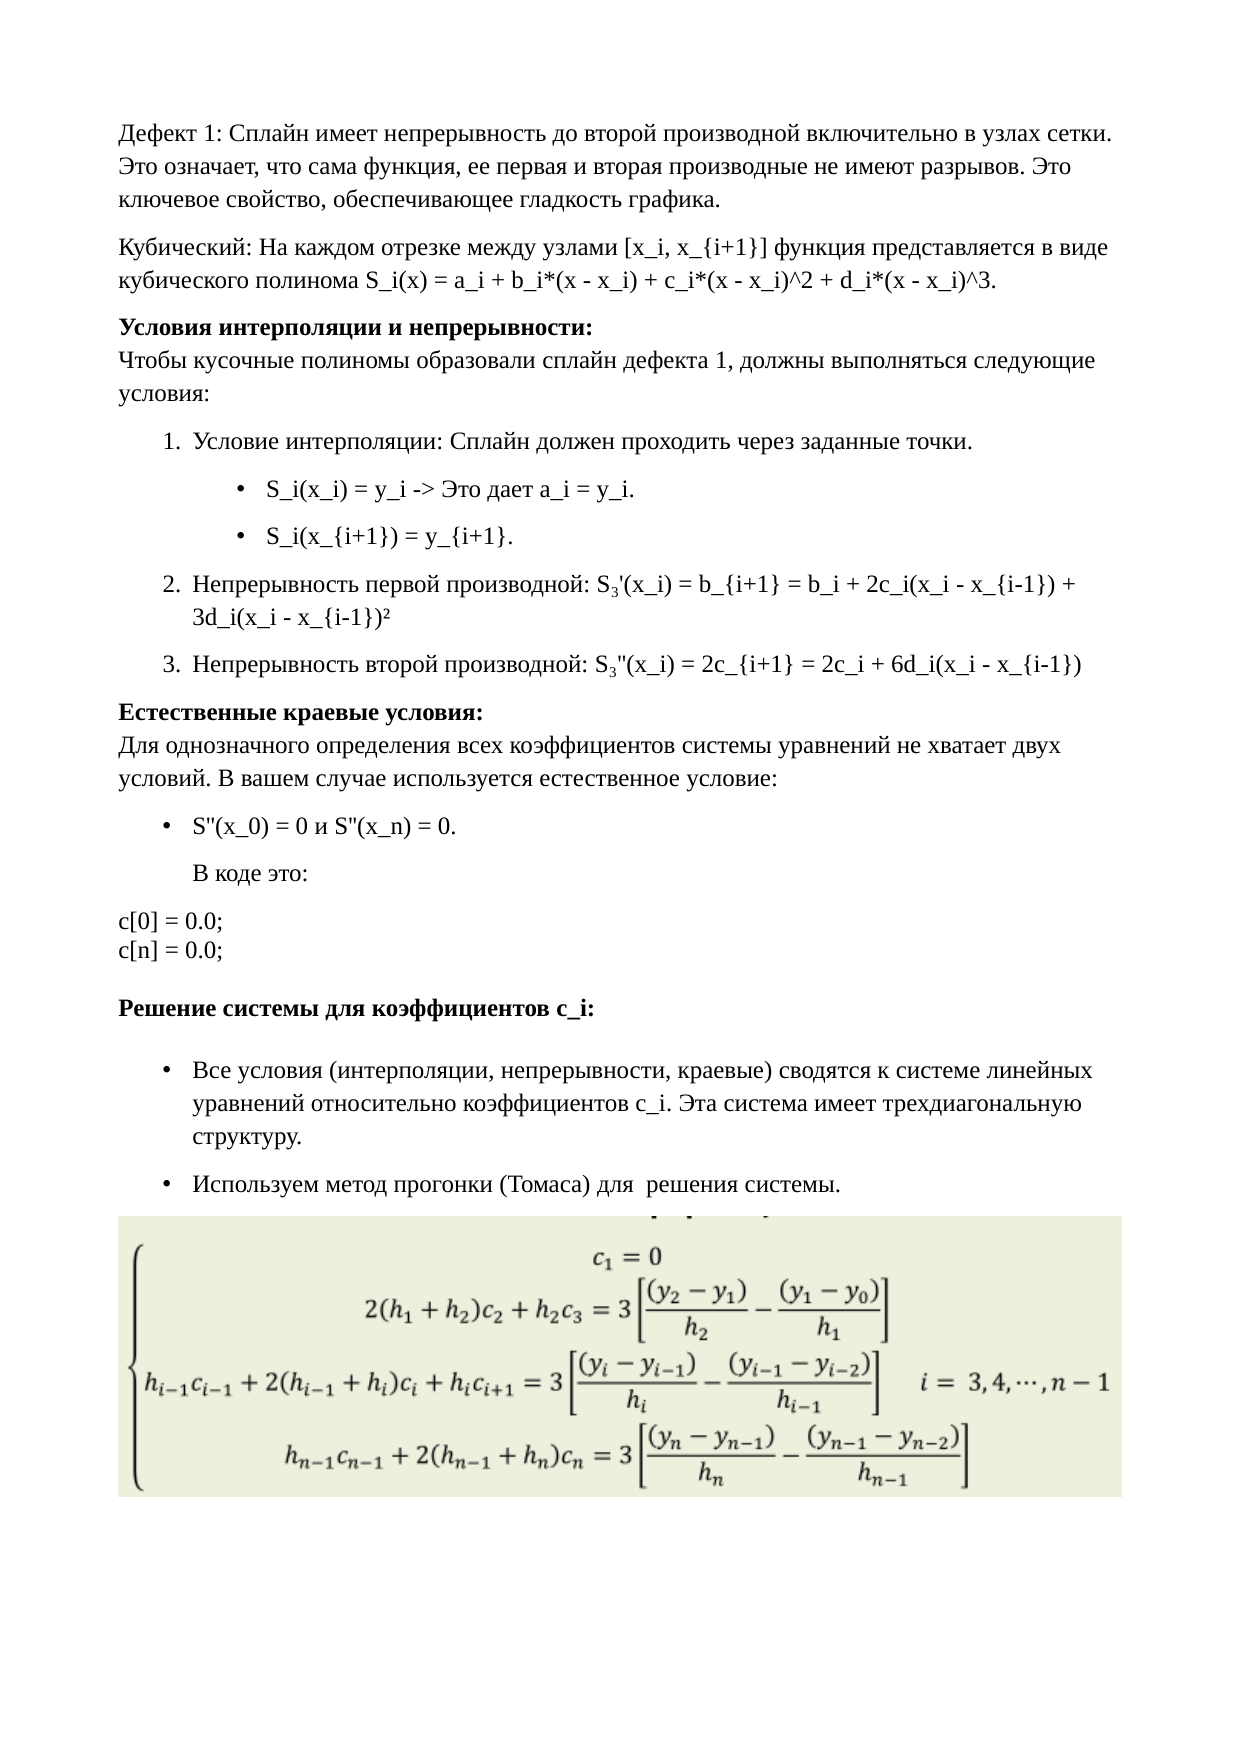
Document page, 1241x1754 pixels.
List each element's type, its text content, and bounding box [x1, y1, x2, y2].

list Непрерывность первой производной: S₃'(x_i) = b_{i+1} = b_i + 2c_i(x_i - x_{i-1}) + 3d_i(x_i - x_{i-1})² [162, 569, 1122, 631]
list Используем метод прогонки (Томаса) для решения системы. [162, 1169, 1122, 1198]
text c[0] = 0.0; [118, 906, 1122, 935]
text Решение системы для коэффициентов c_i: [118, 993, 1122, 1022]
text Кубический: На каждом отрезке между узлами [x_i, x_{i+1}] функция представляется в виде кубического полинома S_i(x) = a_i + b_i*(x - x_i) + c_i*(x - x_i)^2 + d_i*(x - x_i)^3. [118, 232, 1122, 293]
text c[n] = 0.0; [118, 935, 1122, 963]
text Условия интерполяции и непрерывности: Чтобы кусочные полиномы образовали сплайн дефекта 1, должны выполняться следующие условия: [118, 312, 1122, 407]
picture [118, 1216, 1123, 1497]
text Дефект 1: Сплайн имеет непрерывность до второй производной включительно в узлах сетки. Это означает, что сама функция, ее первая и вторая производные не имеют разрывов. Это ключевое свойство, обеспечивающее гладкость графика. [118, 118, 1122, 213]
list В коде это: [162, 858, 1122, 887]
list S''(x_0) = 0 и S''(x_n) = 0. [162, 811, 1122, 839]
text Естественные краевые условия: Для однозначного определения всех коэффициентов системы уравнений не хватает двух условий. В вашем случае используется естественное условие: [118, 697, 1122, 792]
list Непрерывность второй производной: S₃''(x_i) = 2c_{i+1} = 2c_i + 6d_i(x_i - x_{i-1}) [162, 649, 1122, 678]
list Условие интерполяции: Сплайн должен проходить через заданные точки. [162, 426, 1122, 455]
list Все условия (интерполяции, непрерывности, краевые) сводятся к системе линейных уравнений относительно коэффициентов c_i. Эта система имеет трехдиагональную структуру. [162, 1055, 1122, 1150]
list S_i(x_{i+1}) = y_{i+1}. [236, 521, 1122, 550]
list S_i(x_i) = y_i -> Это дает a_i = y_i. [236, 474, 1122, 502]
